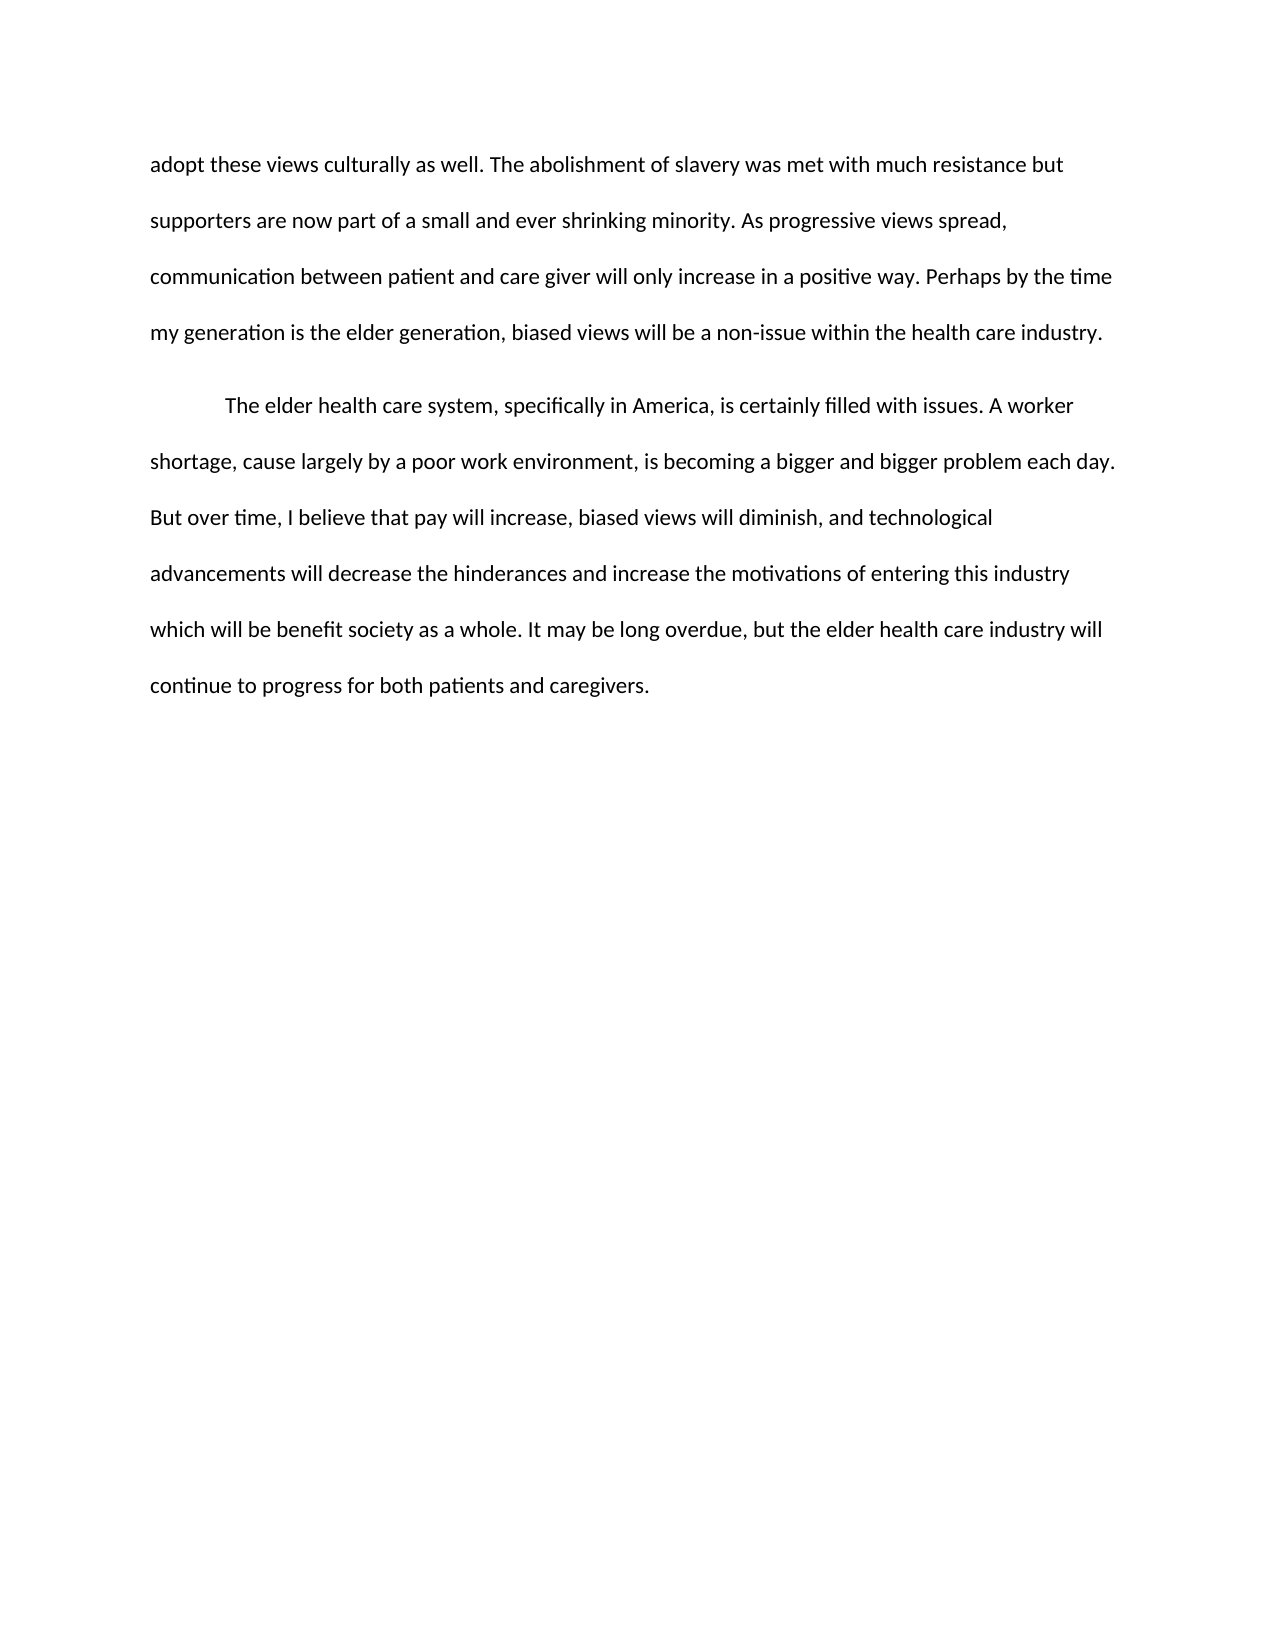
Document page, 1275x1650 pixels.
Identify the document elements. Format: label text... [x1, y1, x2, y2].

text adopt these views culturally as well. The abolishment of slavery was met with much resistance but supporters are now part of a small and ever shrinking minority. As progressive views spread, communication between patient and care giver will only increase in a positive way. Perhaps by the time my generation is the elder generation, biased views will be a non-issue within the health care industry. [150, 150, 1125, 346]
text The elder health care system, specifically in America, is certainly filled with issues. A worker shortage, cause largely by a poor work environment, is becoming a bigger and bigger problem each day. But over time, I believe that pay will increase, biased views will diminish, and technological advancements will decrease the hinderances and increase the motivations of entering this industry which will be benefit society as a whole. It may be long overdue, but the elder health care industry will continue to progress for both patients and caregivers. [150, 391, 1125, 699]
